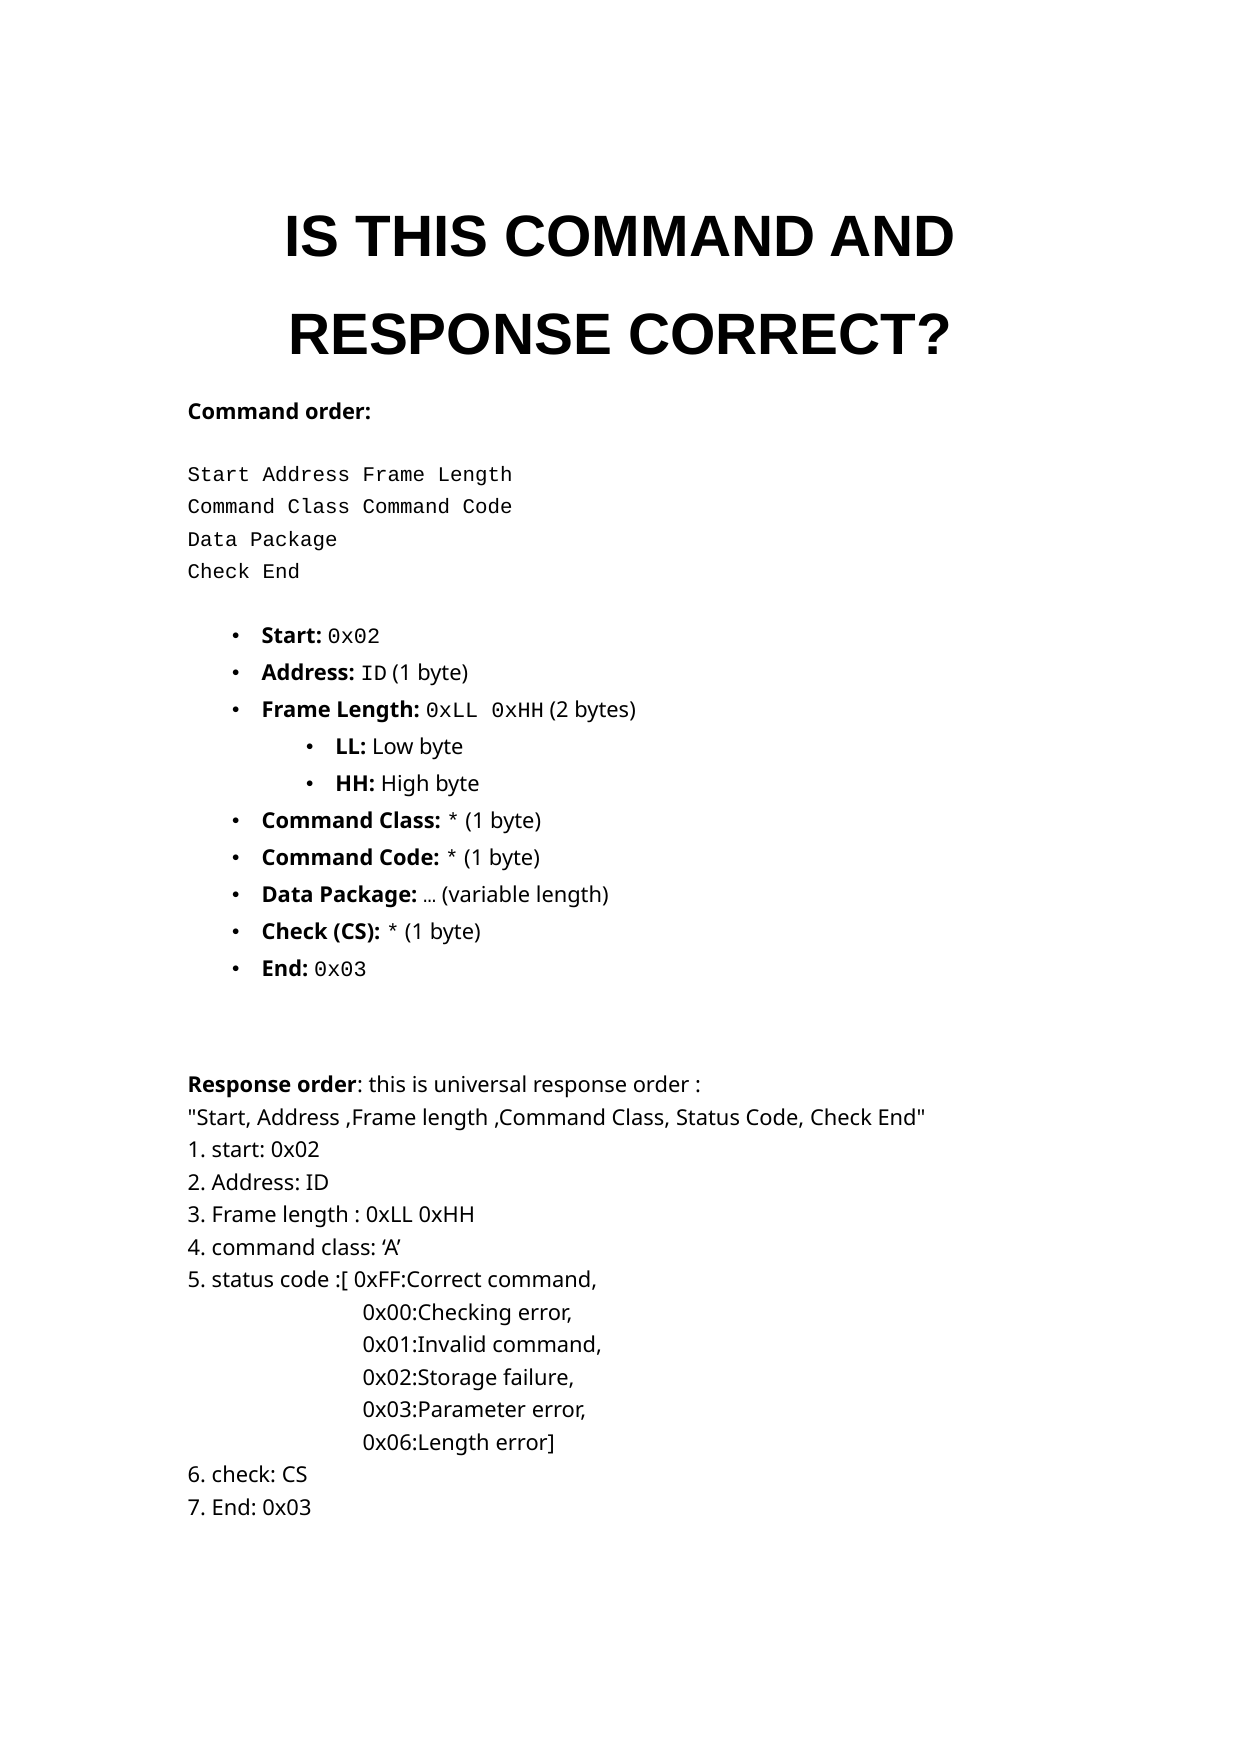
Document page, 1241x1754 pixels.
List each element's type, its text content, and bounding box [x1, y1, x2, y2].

text Start Address Frame Length [187, 459, 1053, 492]
text Command order: [187, 394, 1053, 427]
text 3. Frame length : 0xLL 0xHH [187, 1198, 1053, 1231]
text 0x01:Invalid command, [187, 1328, 1053, 1361]
text 0x06:Length error] [187, 1426, 1053, 1458]
list Data Package: … (variable length) [232, 878, 1053, 910]
text Response order: this is universal response order : [187, 1068, 1053, 1101]
text 0x02:Storage failure, [187, 1361, 1053, 1393]
text 1. start: 0x02 [187, 1133, 1053, 1166]
text 6. check: CS [187, 1458, 1053, 1491]
text 0x00:Checking error, [187, 1296, 1053, 1328]
text Command Class Command Code [187, 492, 1053, 524]
list Address: ID (1 byte) [232, 656, 1053, 688]
list LL: Low byte [306, 730, 1053, 762]
text 4. command class: ‘A’ [187, 1231, 1053, 1263]
list Command Class: * (1 byte) [232, 804, 1053, 836]
text "Start, Address ,Frame length ,Command Class, Status Code, Check End" [187, 1101, 1053, 1133]
title IS THIS COMMAND AND RESPONSE CORRECT? [187, 187, 1053, 382]
list End: 0x03 [232, 952, 1053, 984]
list Start: 0x02 [232, 619, 1053, 651]
text 2. Address: ID [187, 1166, 1053, 1198]
list Command Code: * (1 byte) [232, 841, 1053, 873]
text Data Package [187, 524, 1053, 557]
text Check End [187, 557, 1053, 589]
text 7. End: 0x03 [187, 1491, 1053, 1523]
text 0x03:Parameter error, [187, 1393, 1053, 1426]
list Frame Length: 0xLL 0xHH (2 bytes) [232, 693, 1053, 725]
text 5. status code :[ 0xFF:Correct command, [187, 1263, 1053, 1296]
list HH: High byte [306, 767, 1053, 799]
list Check (CS): * (1 byte) [232, 914, 1053, 947]
